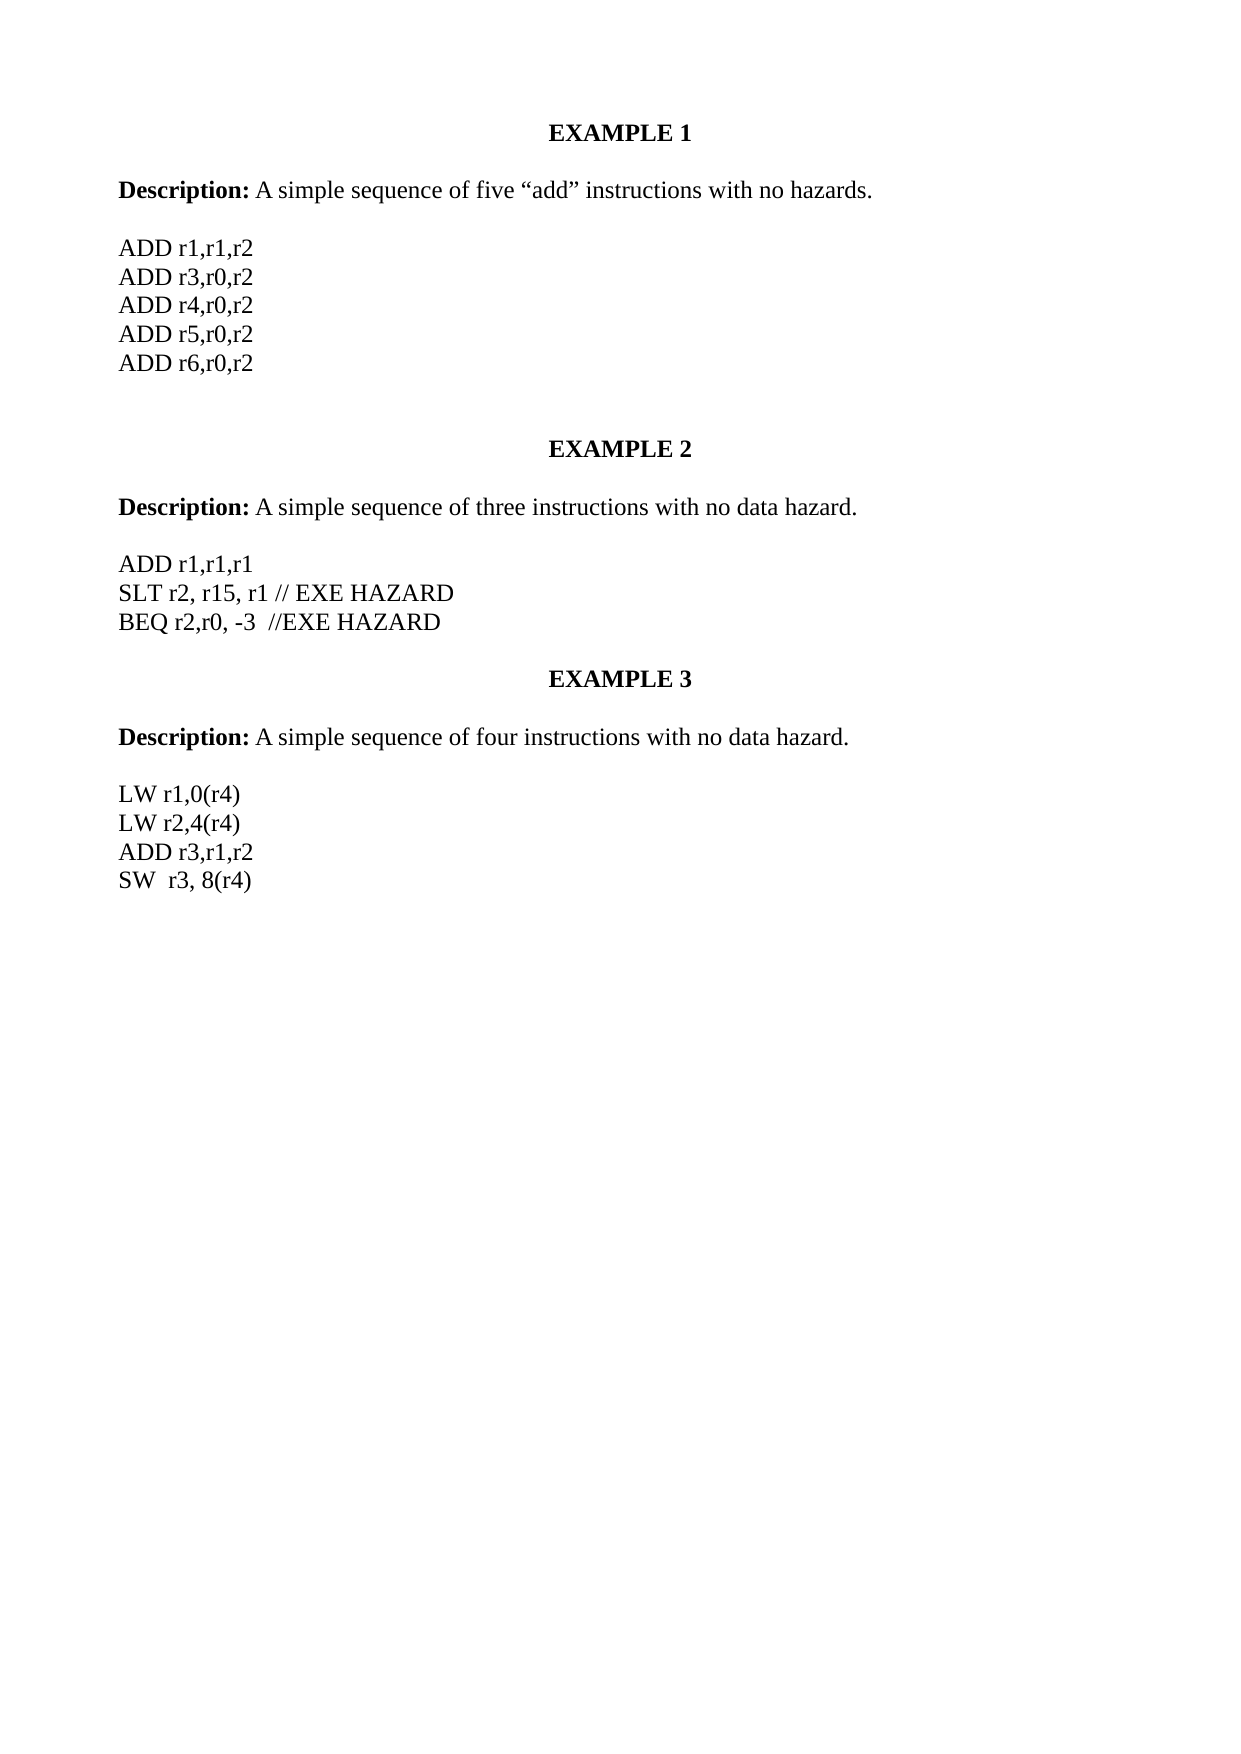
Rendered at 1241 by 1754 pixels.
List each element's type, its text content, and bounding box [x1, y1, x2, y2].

text ADD r3,r0,r2 [118, 262, 1122, 291]
text EXAMPLE 1 [118, 118, 1122, 147]
text LW r1,0(r4) [118, 779, 1122, 808]
text Description: A simple sequence of three instructions with no data hazard. [118, 492, 1122, 521]
text BEQ r2,r0, -3 //EXE HAZARD [118, 607, 1122, 636]
text ADD r6,r0,r2 [118, 348, 1122, 377]
text Description: A simple sequence of five “add” instructions with no hazards. [118, 176, 1122, 204]
text ADD r1,r1,r2 [118, 233, 1122, 262]
text SLT r2, r15, r1 // EXE HAZARD [118, 578, 1122, 607]
text ADD r1,r1,r1 [118, 549, 1122, 578]
text EXAMPLE 3 [118, 664, 1122, 693]
text SW r3, 8(r4) [118, 866, 1122, 894]
text Description: A simple sequence of four instructions with no data hazard. [118, 722, 1122, 751]
text LW r2,4(r4) [118, 808, 1122, 837]
text ADD r5,r0,r2 [118, 319, 1122, 348]
text ADD r4,r0,r2 [118, 291, 1122, 319]
text EXAMPLE 2 [118, 434, 1122, 463]
text ADD r3,r1,r2 [118, 837, 1122, 866]
